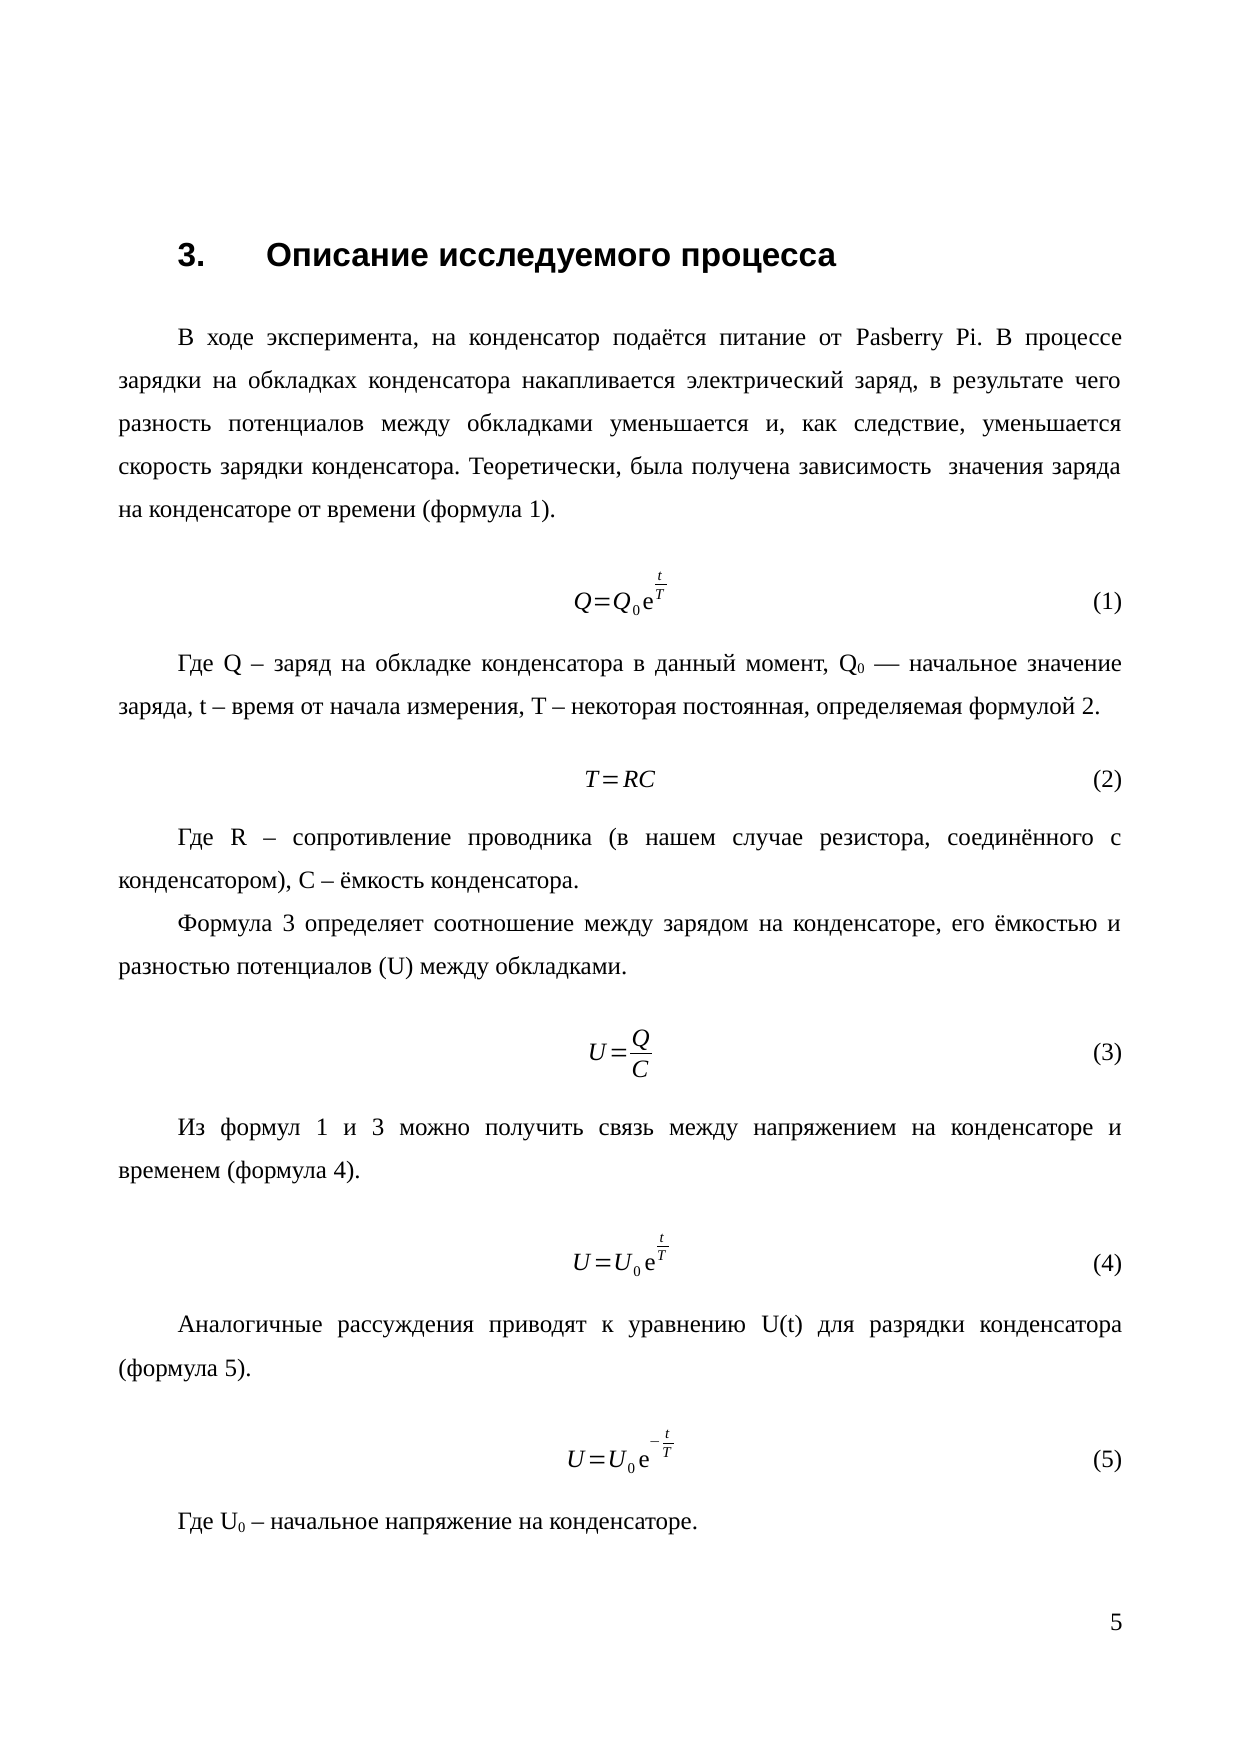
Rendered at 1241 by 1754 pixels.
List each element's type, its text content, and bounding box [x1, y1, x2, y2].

text В ходе эксперимента, на конденсатор подаётся питание от Pasberry Pi. В процессе зарядки на обкладках конденсатора накапливается электрический заряд, в результате чего разность потенциалов между обкладками уменьшается и, как следствие, уменьшается скорость зарядки конденсатора. Теоретически, была получена зависимость значения заряда на конденсаторе от времени (формула 1). [118, 322, 1122, 523]
text (1) [118, 567, 1122, 619]
text Где R – сопротивление проводника (в нашем случае резистора, соединённого с конденсатором), C – ёмкость конденсатора. [118, 822, 1122, 894]
text (2) [118, 764, 1122, 793]
text Где U0 – начальное напряжение на конденсаторе. [118, 1506, 1122, 1535]
text (4) [118, 1228, 1122, 1280]
text Формула 3 определяет соотношение между зарядом на конденсаторе, его ёмкостью и разностью потенциалов (U) между обкладками. [118, 908, 1122, 980]
text Аналогичные рассуждения приводят к уравнению U(t) для разрядки конденсатора (формула 5). [118, 1309, 1122, 1381]
text (5) [118, 1425, 1122, 1477]
text Из формул 1 и 3 можно получить связь между напряжением на конденсаторе и временем (формула 4). [118, 1112, 1122, 1184]
text Где Q – заряд на обкладке конденсатора в данный момент, Q0 — начальное значение заряда, t – время от начала измерения, T – некоторая постоянная, определяемая формулой 2. [118, 648, 1122, 720]
subtitle Описание исследуемого процесса [118, 235, 1122, 273]
text (3) [118, 1024, 1122, 1083]
